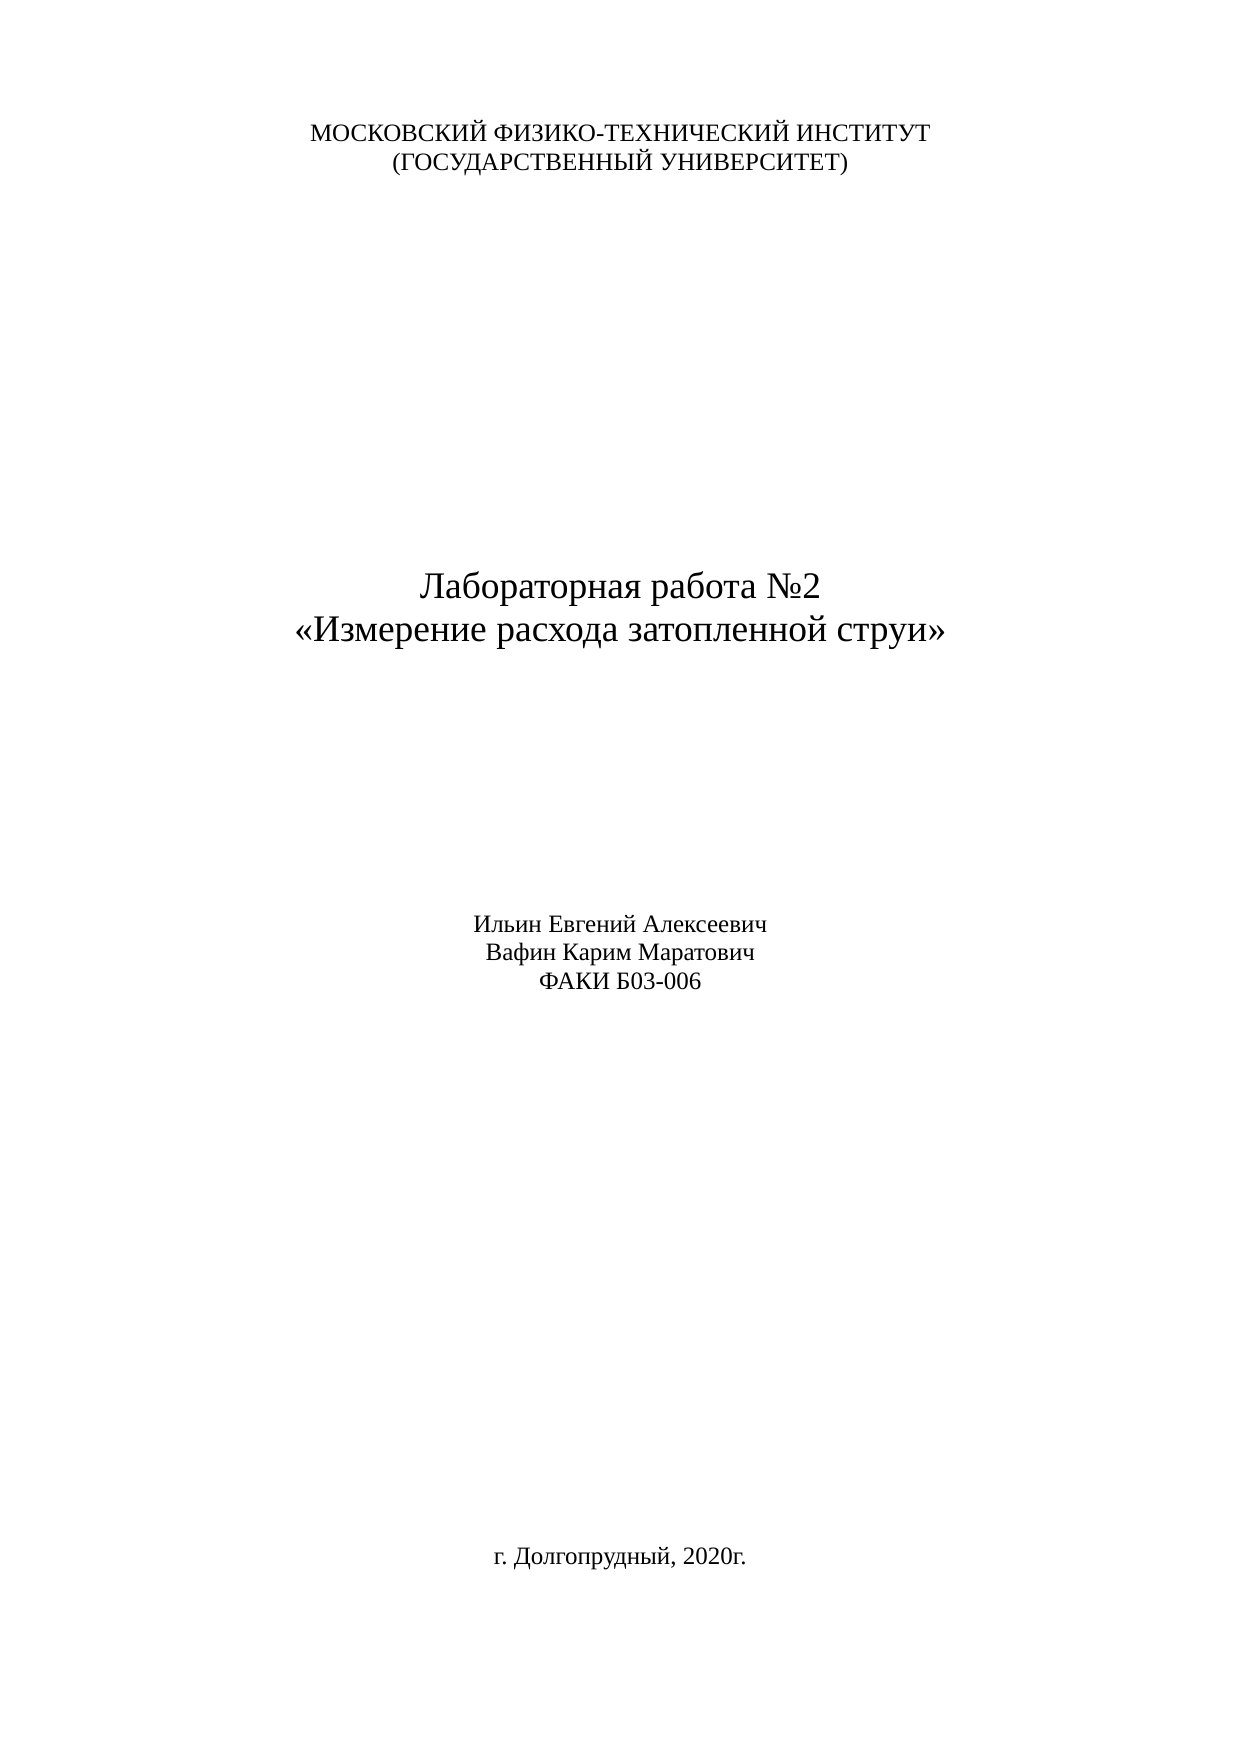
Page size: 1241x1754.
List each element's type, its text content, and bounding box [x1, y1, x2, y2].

text Лабораторная работа №2 [118, 564, 1122, 607]
text ФАКИ Б03-006 [118, 966, 1122, 995]
text (ГОСУДАРСТВЕННЫЙ УНИВЕРСИТЕТ) [118, 147, 1122, 176]
text Вафин Карим Маратович [118, 937, 1122, 966]
text Ильин Евгений Алексеевич [118, 909, 1122, 937]
text МОСКОВСКИЙ ФИЗИКО-ТЕХНИЧЕСКИЙ ИНСТИТУТ [118, 118, 1122, 147]
text «Измерение расхода затопленной струи» [118, 607, 1122, 650]
text г. Долгопрудный, 2020г. [118, 1541, 1122, 1570]
